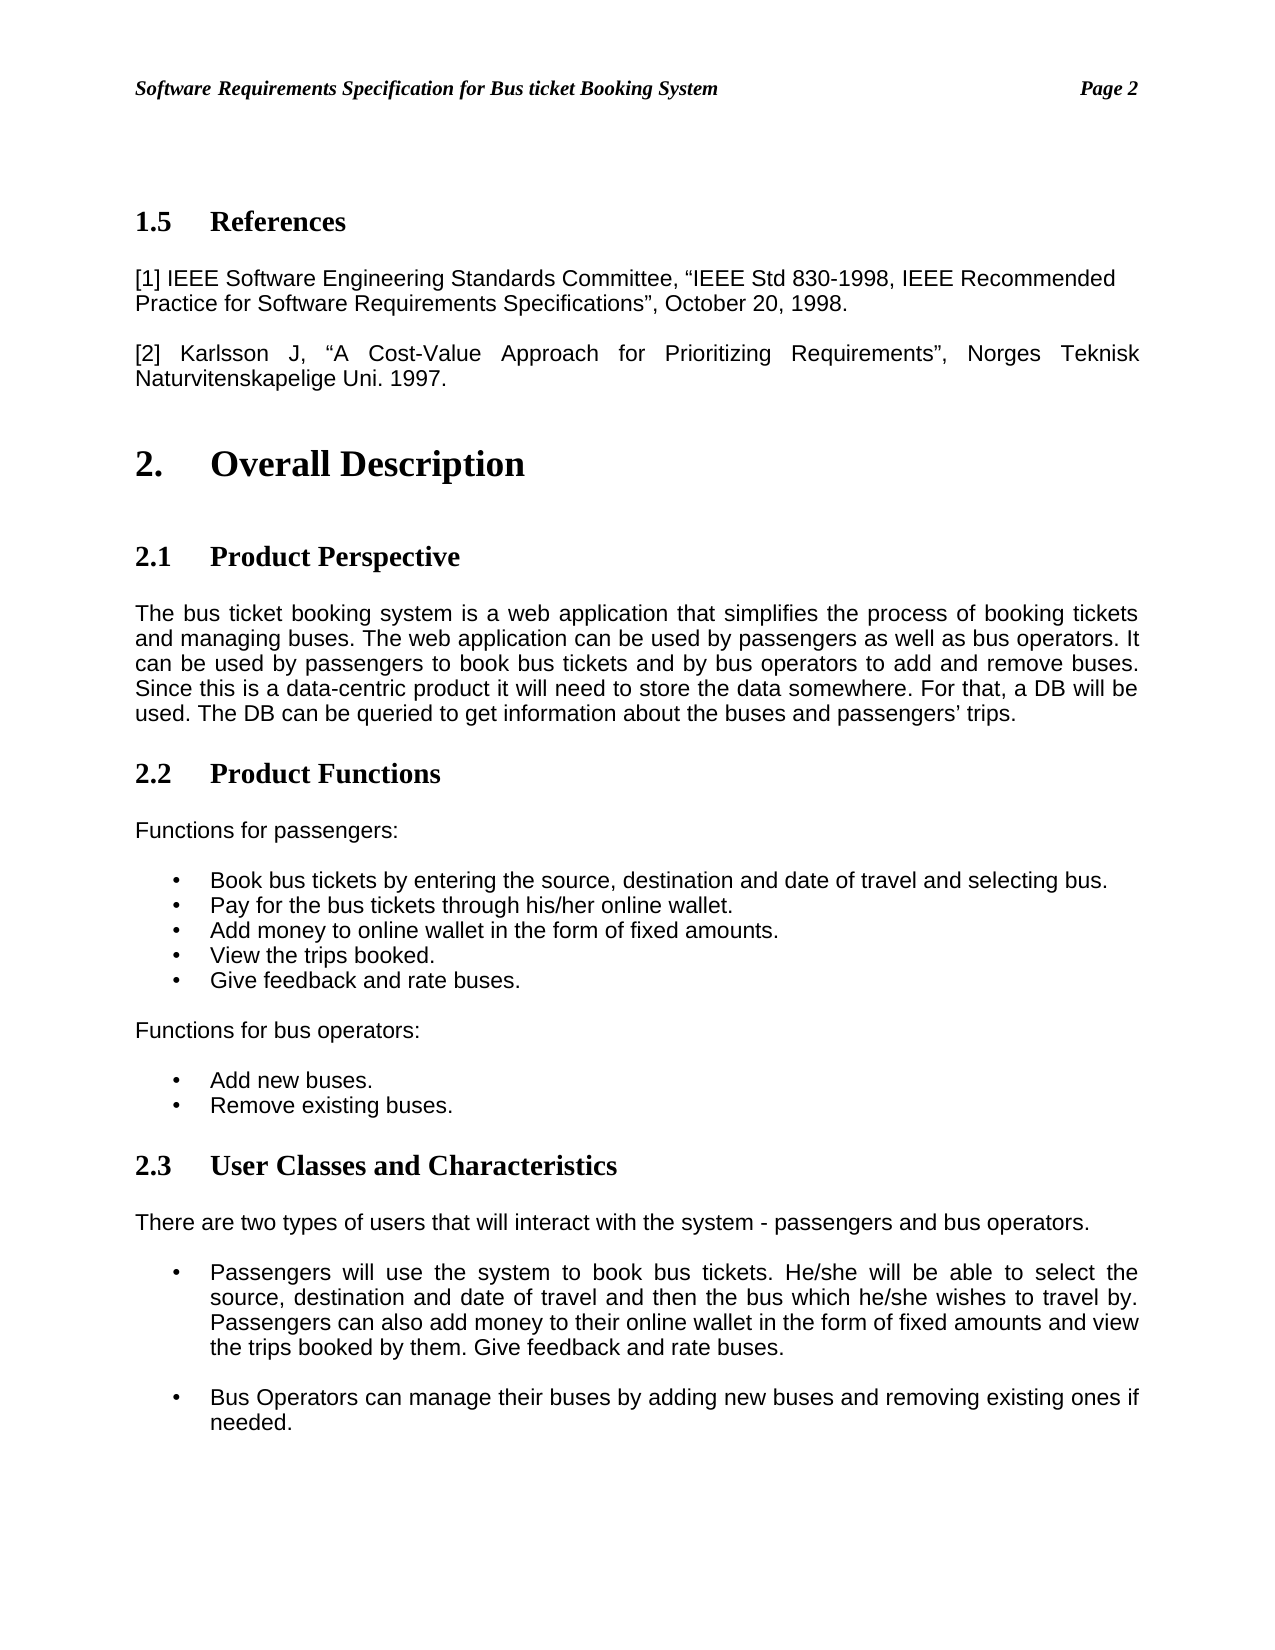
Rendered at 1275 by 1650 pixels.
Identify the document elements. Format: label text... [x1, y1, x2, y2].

list Add money to online wallet in the form of fixed amounts. [172, 919, 1140, 944]
text The bus ticket booking system is a web application that simplifies the process of booking tickets and managing buses. The web application can be used by passengers as well as bus operators. It can be used by passengers to book bus tickets and by bus operators to add and remove buses. Since this is a data-centric product it will need to store the data somewhere. For that, a DB will be used. The DB can be queried to get information about the buses and passengers’ trips. [135, 602, 1140, 727]
list Remove existing buses. [172, 1094, 1140, 1119]
text Functions for passengers: [135, 819, 1140, 844]
list Book bus tickets by entering the source, destination and date of travel and selecting bus. [172, 869, 1140, 894]
text Practice for Software Requirements Specifications”, October 20, 1998. [135, 292, 1140, 317]
subtitle Overall Description [135, 442, 1140, 485]
text There are two types of users that will interact with the system - passengers and bus operators. [135, 1211, 1140, 1236]
list View the trips booked. [172, 944, 1140, 969]
text [1] IEEE Software Engineering Standards Committee, “IEEE Std 830-1998, IEEE Recommended [135, 267, 1140, 292]
list Add new buses. [172, 1069, 1140, 1094]
list Passengers will use the system to book bus tickets. He/she will be able to select the source, destination and date of travel and then the bus which he/she wishes to travel by. Passengers can also add money to their online wallet in the form of fixed amounts and view the trips booked by them. Give feedback and rate buses. [172, 1261, 1140, 1361]
subtitle Product Functions [135, 756, 1140, 789]
list Give feedback and rate buses. [172, 969, 1140, 994]
subtitle User Classes and Characteristics [135, 1148, 1140, 1181]
subtitle References [135, 204, 1140, 238]
text [2] Karlsson J, “A Cost-Value Approach for Prioritizing Requirements”, Norges Teknisk Naturvitenskapelige Uni. 1997. [135, 342, 1140, 392]
text Functions for bus operators: [135, 1019, 1140, 1044]
list Bus Operators can manage their buses by adding new buses and removing existing ones if needed. [172, 1386, 1140, 1436]
list Pay for the bus tickets through his/her online wallet. [172, 894, 1140, 919]
subtitle Product Perspective [135, 539, 1140, 573]
